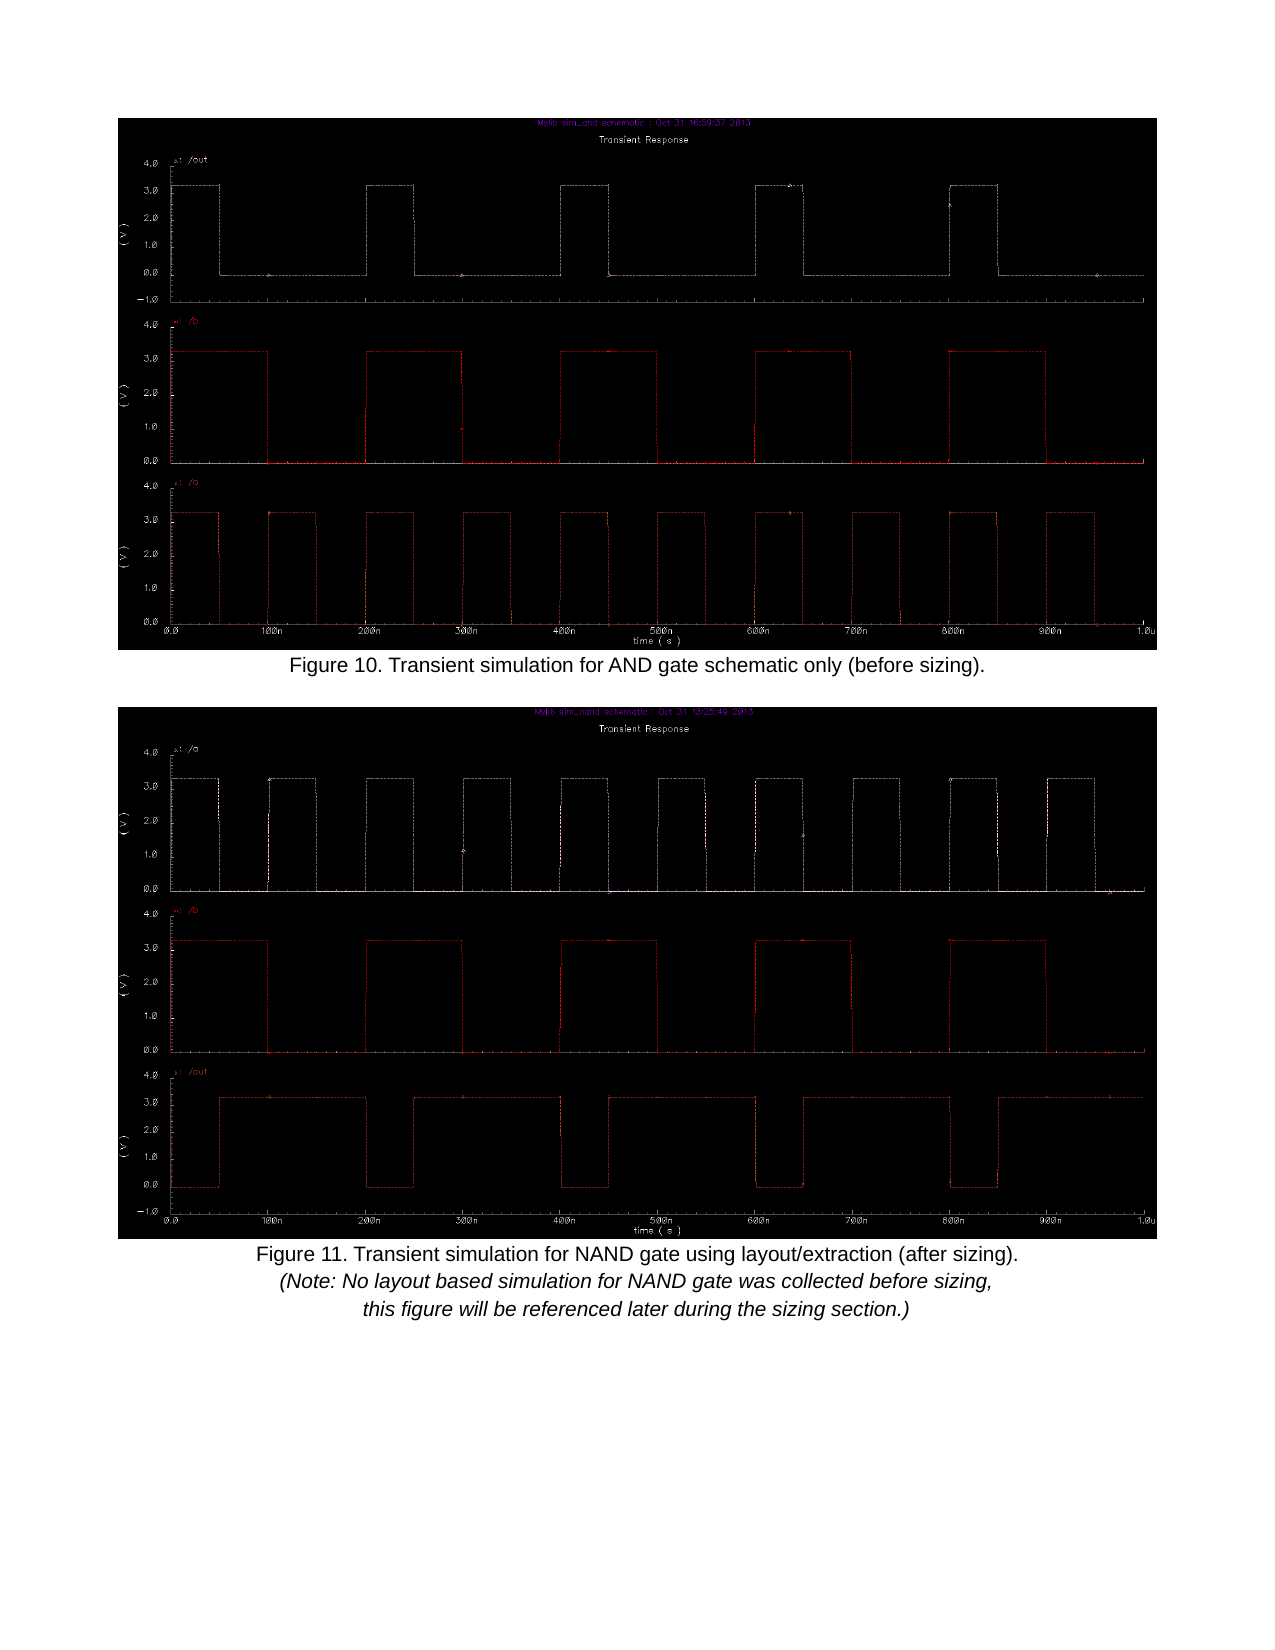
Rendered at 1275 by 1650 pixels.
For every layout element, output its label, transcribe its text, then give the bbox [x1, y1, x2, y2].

text this figure will be referenced later during the sizing section.) [118, 1296, 1157, 1320]
text (Note: No layout based simulation for NAND gate was collected before sizing, [118, 1269, 1157, 1293]
picture [118, 118, 1157, 650]
text Figure 10. Transient simulation for AND gate schematic only (before sizing). [118, 650, 1157, 677]
picture [118, 707, 1157, 1239]
text Figure 11. Transient simulation for NAND gate using layout/extraction (after sizing). [118, 1239, 1157, 1266]
